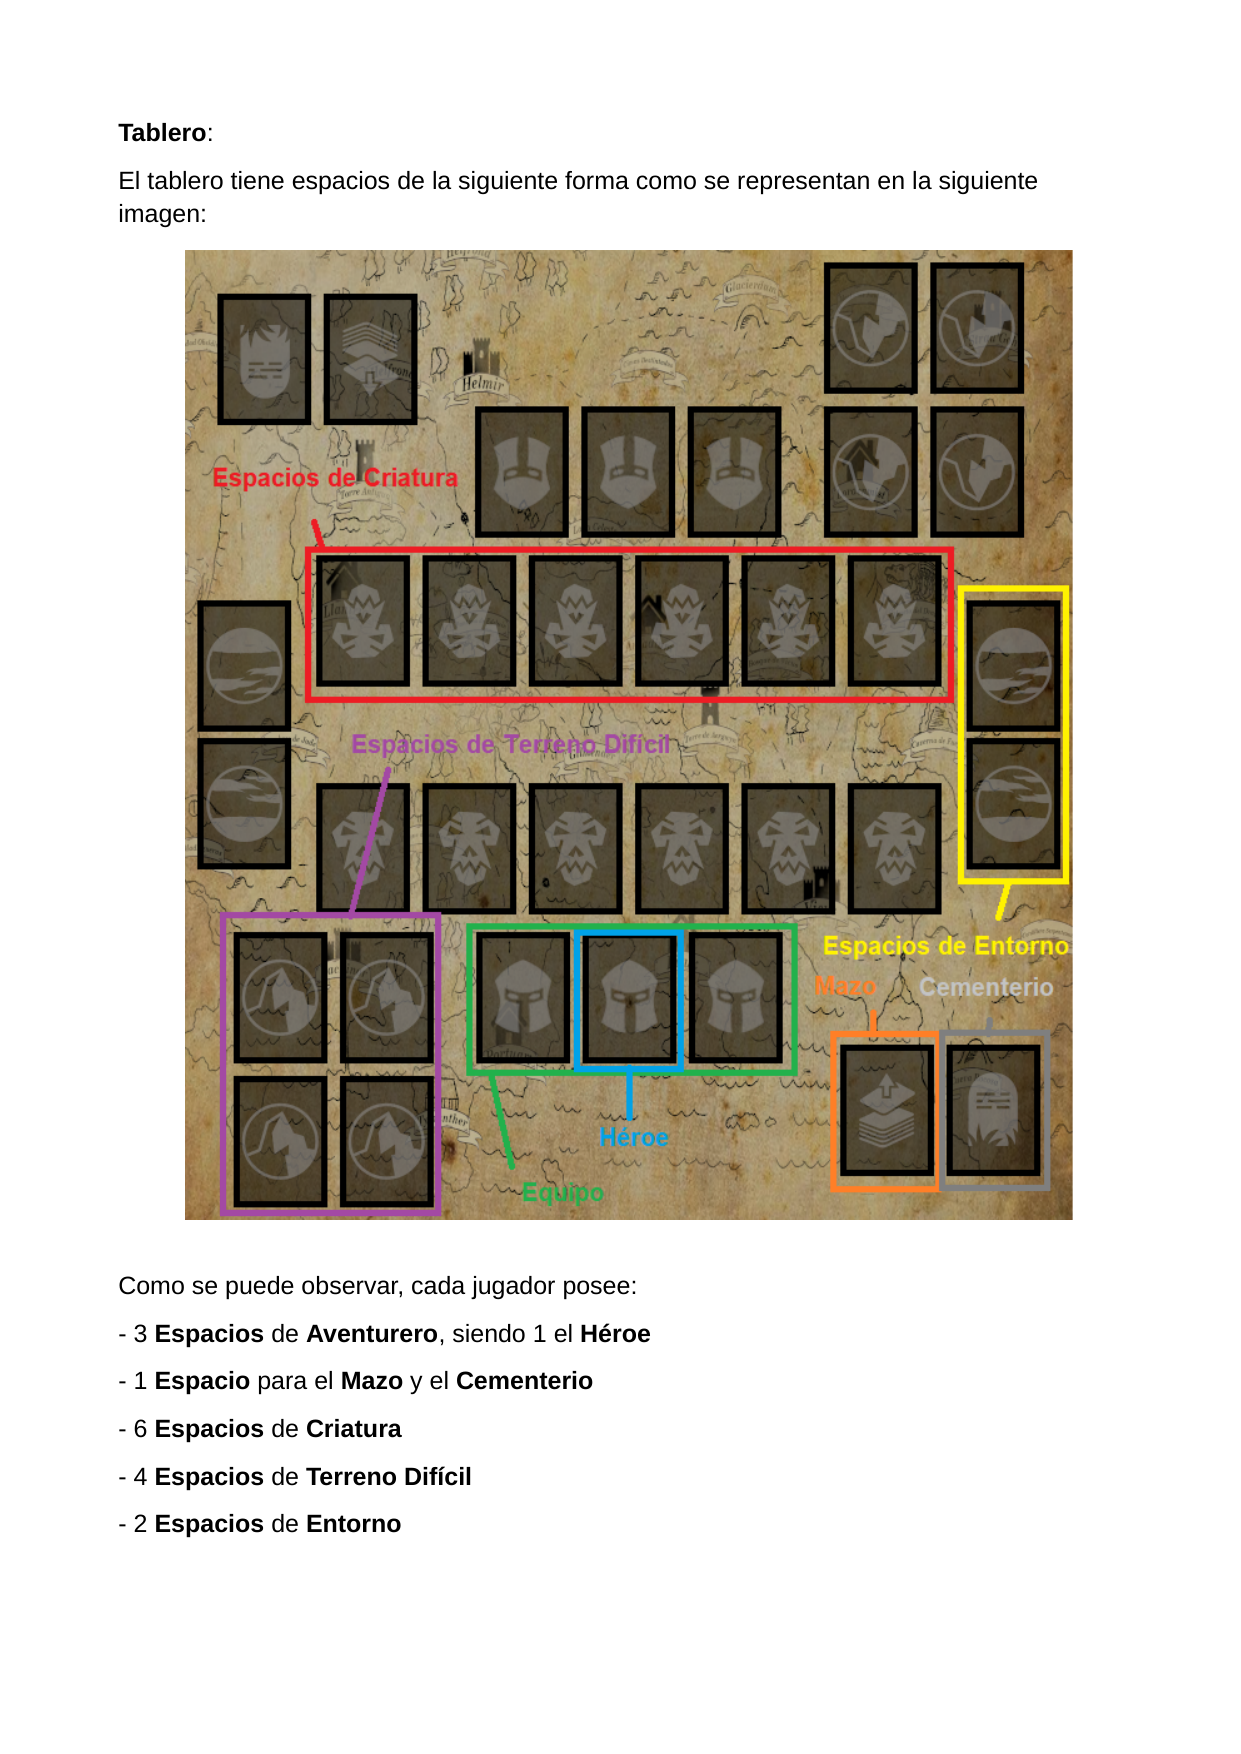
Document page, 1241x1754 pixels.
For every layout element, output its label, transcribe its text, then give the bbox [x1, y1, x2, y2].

text - 3 Espacios de Aventurero, siendo 1 el Héroe [118, 1319, 1122, 1347]
text - 4 Espacios de Terreno Difícil [118, 1461, 1122, 1490]
picture [185, 250, 1073, 1220]
text El tablero tiene espacios de la siguiente forma como se representan en la siguiente imagen: [118, 166, 1122, 227]
text - 1 Espacio para el Mazo y el Cementerio [118, 1366, 1122, 1395]
text Tablero: [118, 118, 1122, 147]
text - 2 Espacios de Entorno [118, 1509, 1122, 1538]
text - 6 Espacios de Criatura [118, 1414, 1122, 1443]
text Como se puede observar, cada jugador posee: [118, 1271, 1122, 1300]
